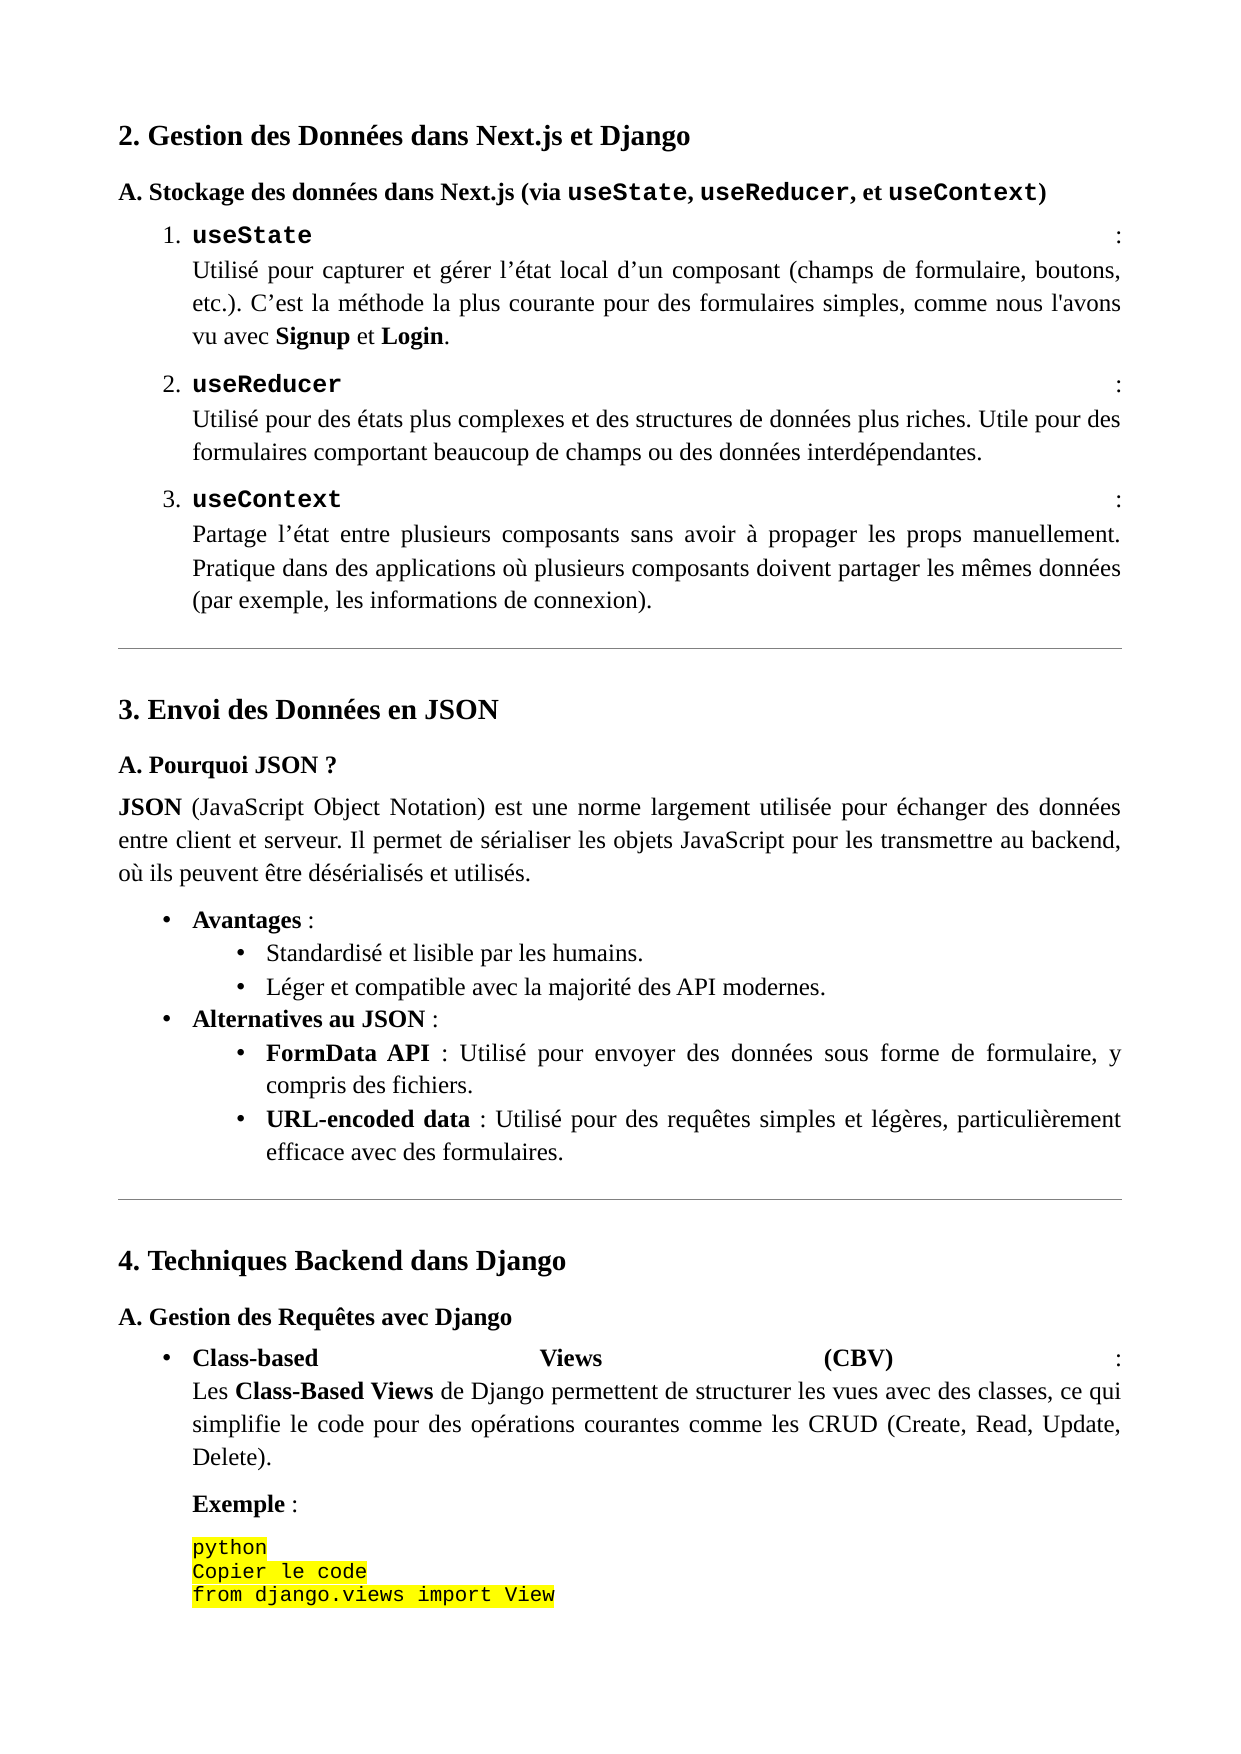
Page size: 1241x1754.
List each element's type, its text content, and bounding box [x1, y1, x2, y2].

list Avantages : [162, 906, 1122, 934]
list URL-encoded data : Utilisé pour des requêtes simples et légères, particulièrement efficace avec des formulaires. [236, 1104, 1122, 1165]
list from django.views import View [162, 1584, 1122, 1608]
list Léger et compatible avec la majorité des API modernes. [236, 972, 1122, 1000]
subtitle 2. Gestion des Données dans Next.js et Django [118, 118, 1122, 152]
subtitle A. Stockage des données dans Next.js (via useState, useReducer, et useContext) [118, 177, 1122, 207]
list python [162, 1537, 1122, 1561]
list FormData API : Utilisé pour envoyer des données sous forme de formulaire, y compris des fichiers. [236, 1038, 1122, 1099]
list Copier le code [162, 1561, 1122, 1584]
subtitle 4. Techniques Backend dans Django [118, 1243, 1122, 1277]
list Standardisé et lisible par les humains. [236, 938, 1122, 967]
list Exemple : [162, 1489, 1122, 1518]
list useState : Utilisé pour capturer et gérer l’état local d’un composant (champs de formulaire, boutons, etc.). C’est la méthode la plus courante pour des formulaires simples, comme nous l'avons vu avec Signup et Login. [162, 220, 1122, 350]
subtitle A. Gestion des Requêtes avec Django [118, 1302, 1122, 1330]
subtitle 3. Envoi des Données en JSON [118, 692, 1122, 726]
subtitle A. Pourquoi JSON ? [118, 751, 1122, 779]
list useContext : Partage l’état entre plusieurs composants sans avoir à propager les props manuellement. Pratique dans des applications où plusieurs composants doivent partager les mêmes données (par exemple, les informations de connexion). [162, 484, 1122, 614]
list useReducer : Utilisé pour des états plus complexes et des structures de données plus riches. Utile pour des formulaires comportant beaucoup de champs ou des données interdépendantes. [162, 369, 1122, 466]
text JSON (JavaScript Object Notation) est une norme largement utilisée pour échanger des données entre client et serveur. Il permet de sérialiser les objets JavaScript pour les transmettre au backend, où ils peuvent être désérialisés et utilisés. [118, 792, 1122, 887]
list Alternatives au JSON : [162, 1004, 1122, 1033]
list Class-based Views (CBV) : Les Class-Based Views de Django permettent de structurer les vues avec des classes, ce qui simplifie le code pour des opérations courantes comme les CRUD (Create, Read, Update, Delete). [162, 1343, 1122, 1471]
